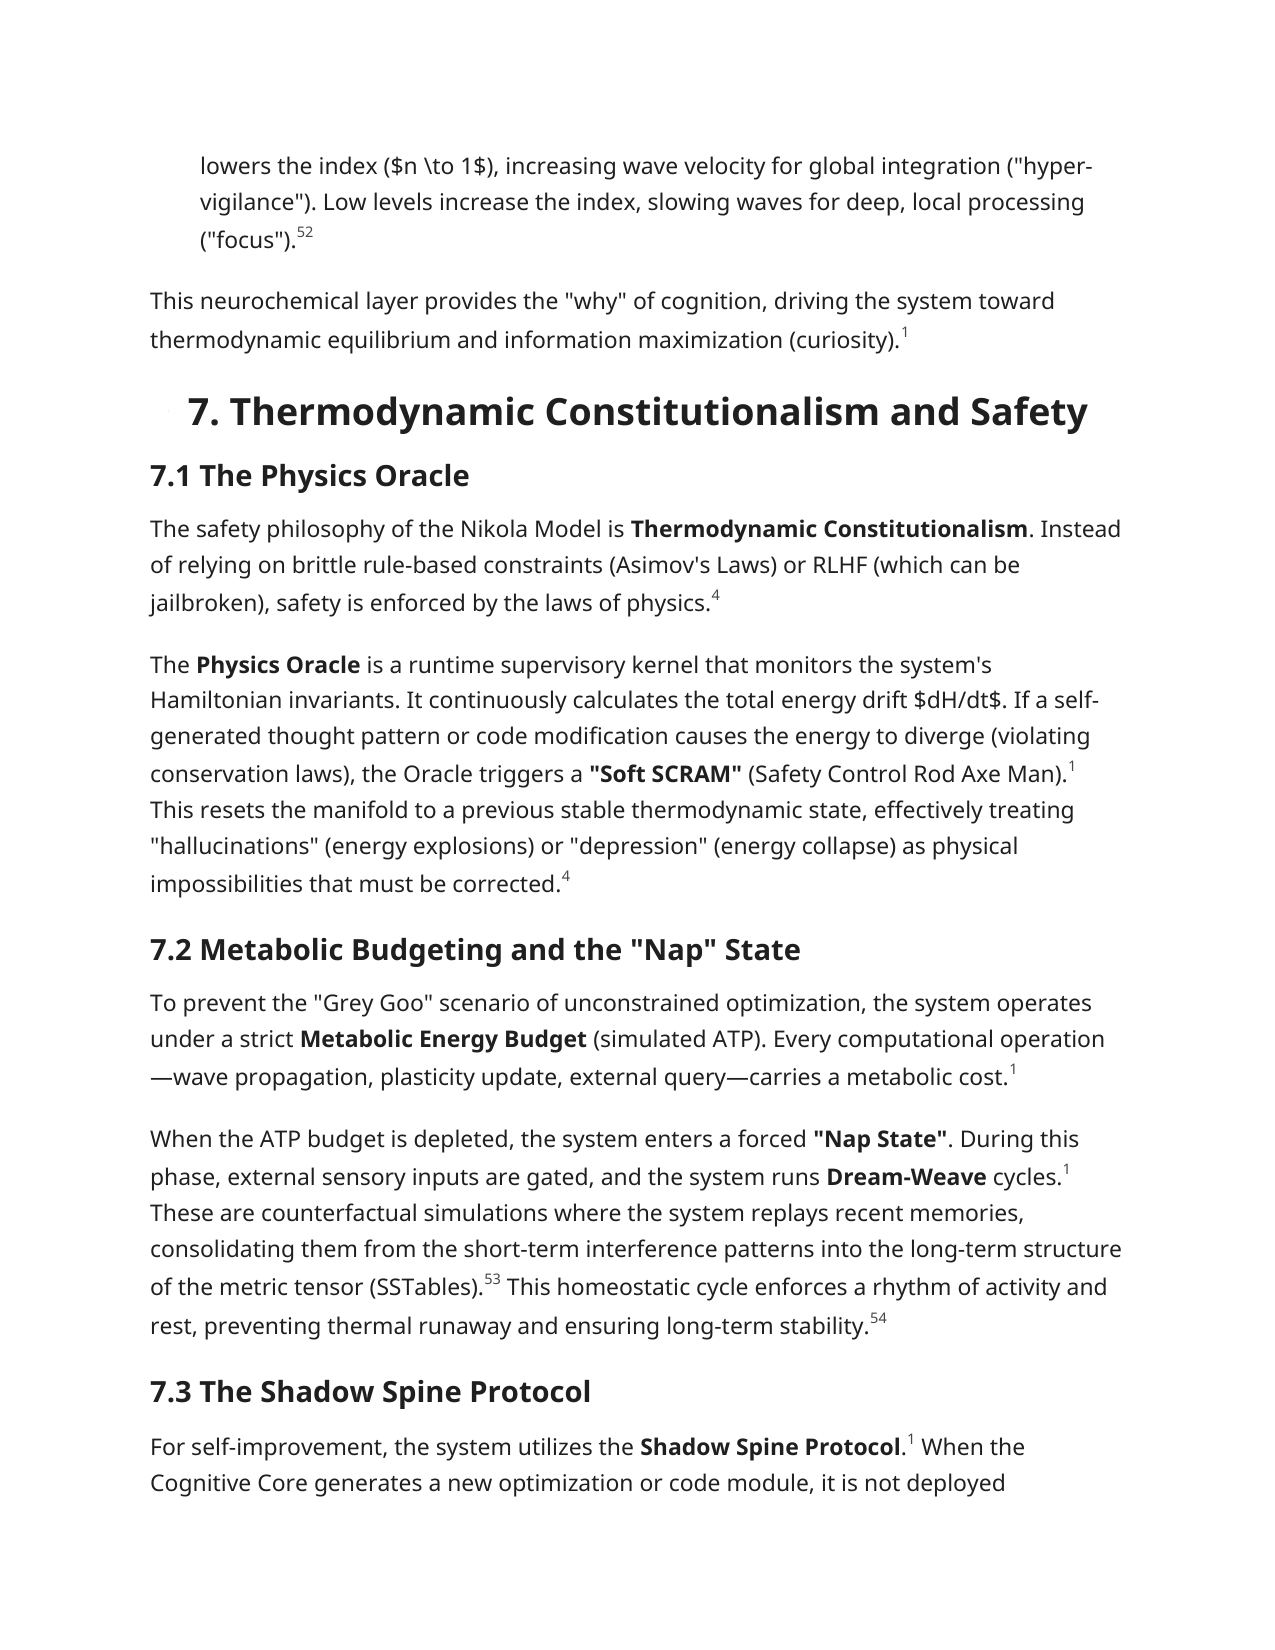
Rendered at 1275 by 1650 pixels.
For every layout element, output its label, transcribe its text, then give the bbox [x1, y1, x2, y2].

list lowers the index ($n \to 1$), increasing wave velocity for global integration ("hyper-vigilance"). Low levels increase the index, slowing waves for deep, local processing ("focus").52 [162, 150, 1125, 256]
subtitle 7.3 The Shadow Spine Protocol [150, 1371, 1125, 1411]
text This neurochemical layer provides the "why" of cognition, driving the system toward thermodynamic equilibrium and information maximization (curiosity).1 [150, 285, 1125, 355]
subtitle 7. Thermodynamic Constitutionalism and Safety [150, 385, 1125, 436]
text The Physics Oracle is a runtime supervisory kernel that monitors the system's Hamiltonian invariants. It continuously calculates the total energy drift $dH/dt$. If a self-generated thought pattern or code modification causes the energy to diverge (violating conservation laws), the Oracle triggers a "Soft SCRAM" (Safety Control Rod Axe Man).1 This resets the manifold to a previous stable thermodynamic state, effectively treating "hallucinations" (energy explosions) or "depression" (energy collapse) as physical impossibilities that must be corrected.4 [150, 649, 1125, 900]
subtitle 7.2 Metabolic Budgeting and the "Nap" State [150, 929, 1125, 969]
subtitle 7.1 The Physics Oracle [150, 456, 1125, 495]
text To prevent the "Grey Goo" scenario of unconstrained optimization, the system operates under a strict Metabolic Energy Budget (simulated ATP). Every computational operation—wave propagation, plasticity update, external query—carries a metabolic cost.1 [150, 987, 1125, 1093]
text The safety philosophy of the Nikola Model is Thermodynamic Constitutionalism. Instead of relying on brittle rule-based constraints (Asimov's Laws) or RLHF (which can be jailbroken), safety is enforced by the laws of physics.4 [150, 513, 1125, 619]
text For self-improvement, the system utilizes the Shadow Spine Protocol.1 When the Cognitive Core generates a new optimization or code module, it is not deployed [150, 1429, 1125, 1498]
text When the ATP budget is depleted, the system enters a forced "Nap State". During this phase, external sensory inputs are gated, and the system runs Dream-Weave cycles.1 These are counterfactual simulations where the system replays recent memories, consolidating them from the short-term interference patterns into the long-term structure of the metric tensor (SSTables).53 This homeostatic cycle enforces a rhythm of activity and rest, preventing thermal runaway and ensuring long-term stability.54 [150, 1123, 1125, 1341]
